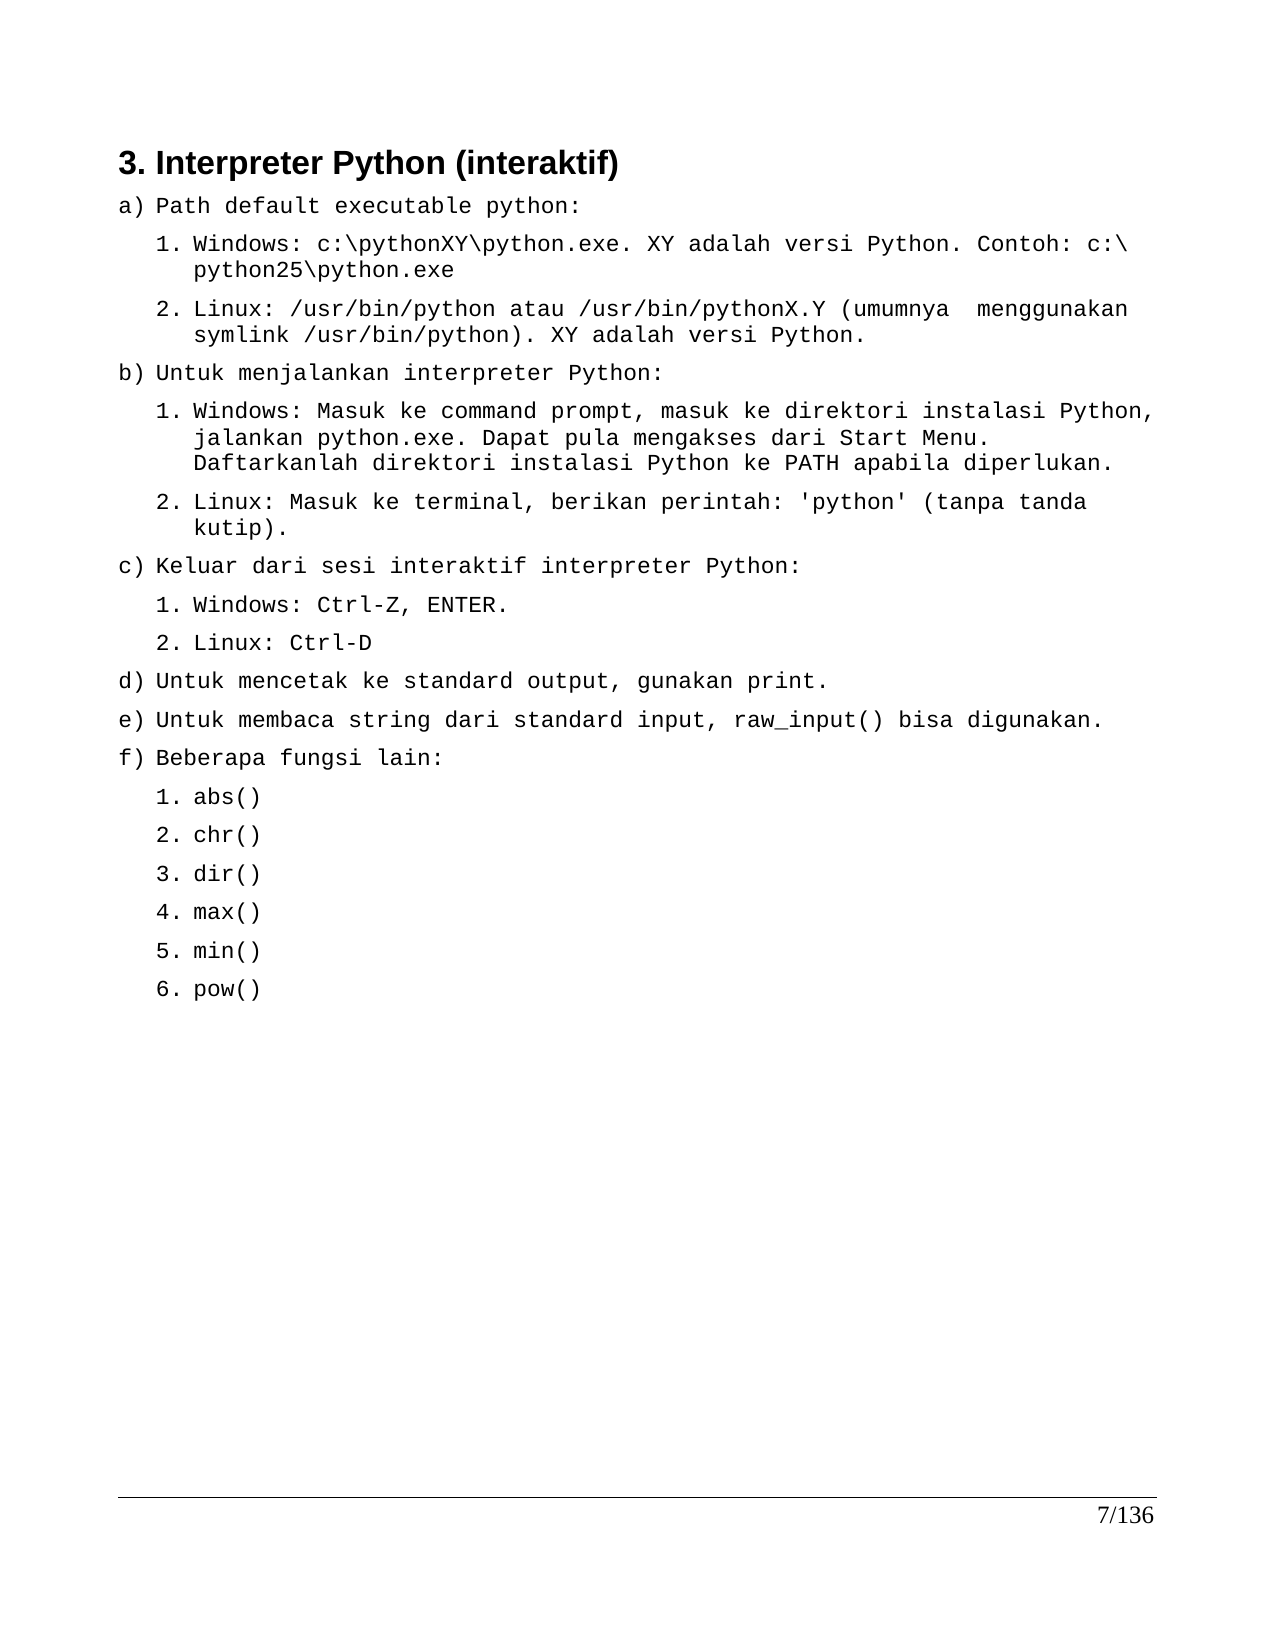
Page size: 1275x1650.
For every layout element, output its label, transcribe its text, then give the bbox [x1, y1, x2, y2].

list Windows: c:\pythonXY\python.exe. XY adalah versi Python. Contoh: c:\python25\python.exe [156, 233, 1157, 284]
list pow() [156, 977, 1157, 1003]
list min() [156, 939, 1157, 965]
list Untuk membaca string dari standard input, raw_input() bisa digunakan. [118, 708, 1157, 734]
subtitle 3. Interpreter Python (interaktif) [118, 143, 1157, 182]
list Linux: /usr/bin/python atau /usr/bin/pythonX.Y (umumnya menggunakan symlink /usr/bin/python). XY adalah versi Python. [156, 297, 1157, 349]
list max() [156, 901, 1157, 926]
list Path default executable python: [118, 194, 1157, 220]
list Untuk menjalankan interpreter Python: [118, 361, 1157, 387]
list Windows: Ctrl-Z, ENTER. [156, 593, 1157, 619]
list Linux: Ctrl-D [156, 631, 1157, 657]
list dir() [156, 862, 1157, 888]
list Linux: Masuk ke terminal, berikan perintah: 'python' (tanpa tanda kutip). [156, 490, 1157, 542]
list chr() [156, 824, 1157, 849]
list abs() [156, 785, 1157, 811]
list Keluar dari sesi interaktif interpreter Python: [118, 554, 1157, 581]
list Untuk mencetak ke standard output, gunakan print. [118, 670, 1157, 696]
list Windows: Masuk ke command prompt, masuk ke direktori instalasi Python, jalankan python.exe. Dapat pula mengakses dari Start Menu. Daftarkanlah direktori instalasi Python ke PATH apabila diperlukan. [156, 400, 1157, 478]
list Beberapa fungsi lain: [118, 747, 1157, 773]
